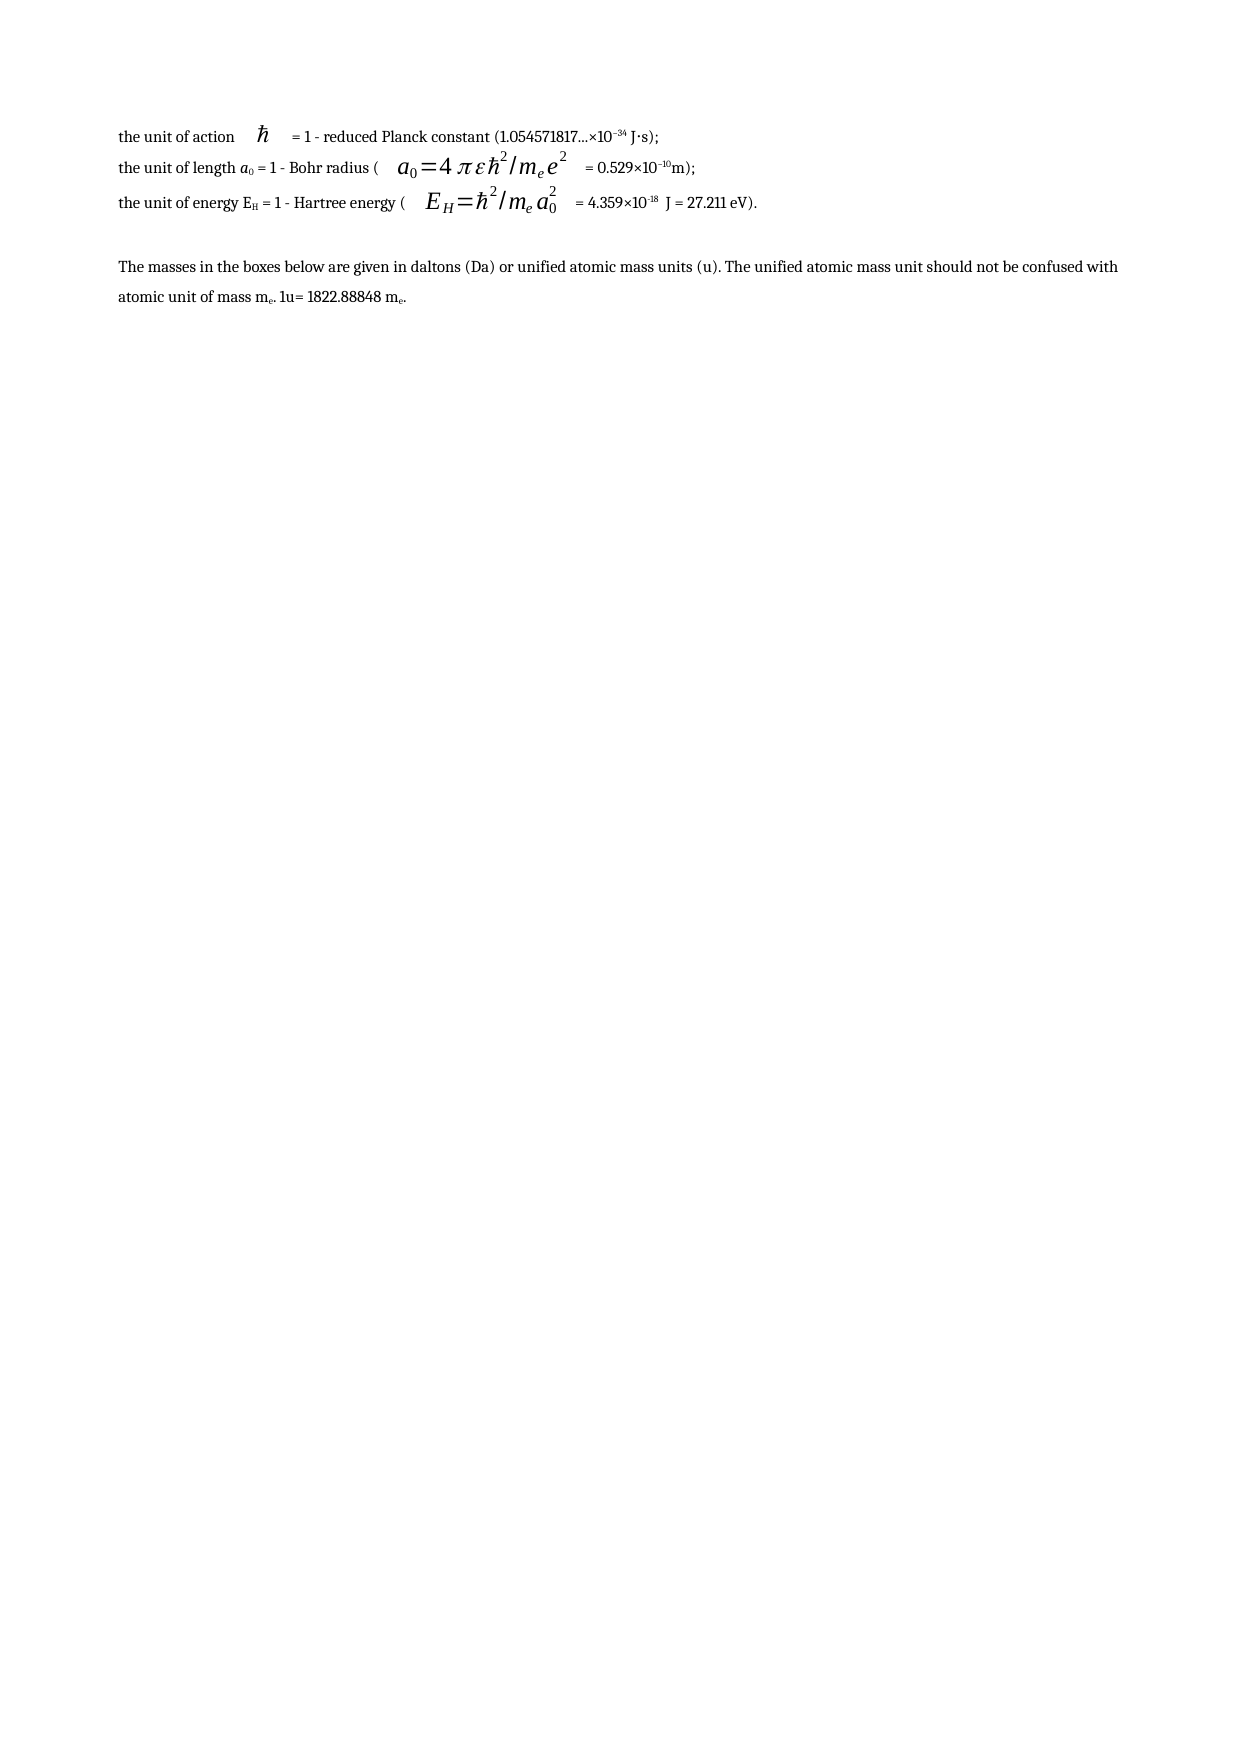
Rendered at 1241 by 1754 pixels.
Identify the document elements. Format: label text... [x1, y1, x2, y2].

text the unit of energy EH = 1 - Hartree energy (= 4.359×10-18 J = 27.211 eV). [118, 183, 1169, 218]
text the unit of length a0 = 1 - Bohr radius (= 0.529×10−10m); [118, 148, 1169, 183]
text The masses in the boxes below are given in daltons (Da) or unified atomic mass units (u). The unified atomic mass unit should not be confused with atomic unit of mass me. 1u= 1822.88848 me. [118, 247, 1169, 307]
text the unit of action = 1 - reduced Planck constant (1.054571817...×10−34 J⋅s); [118, 118, 1169, 148]
